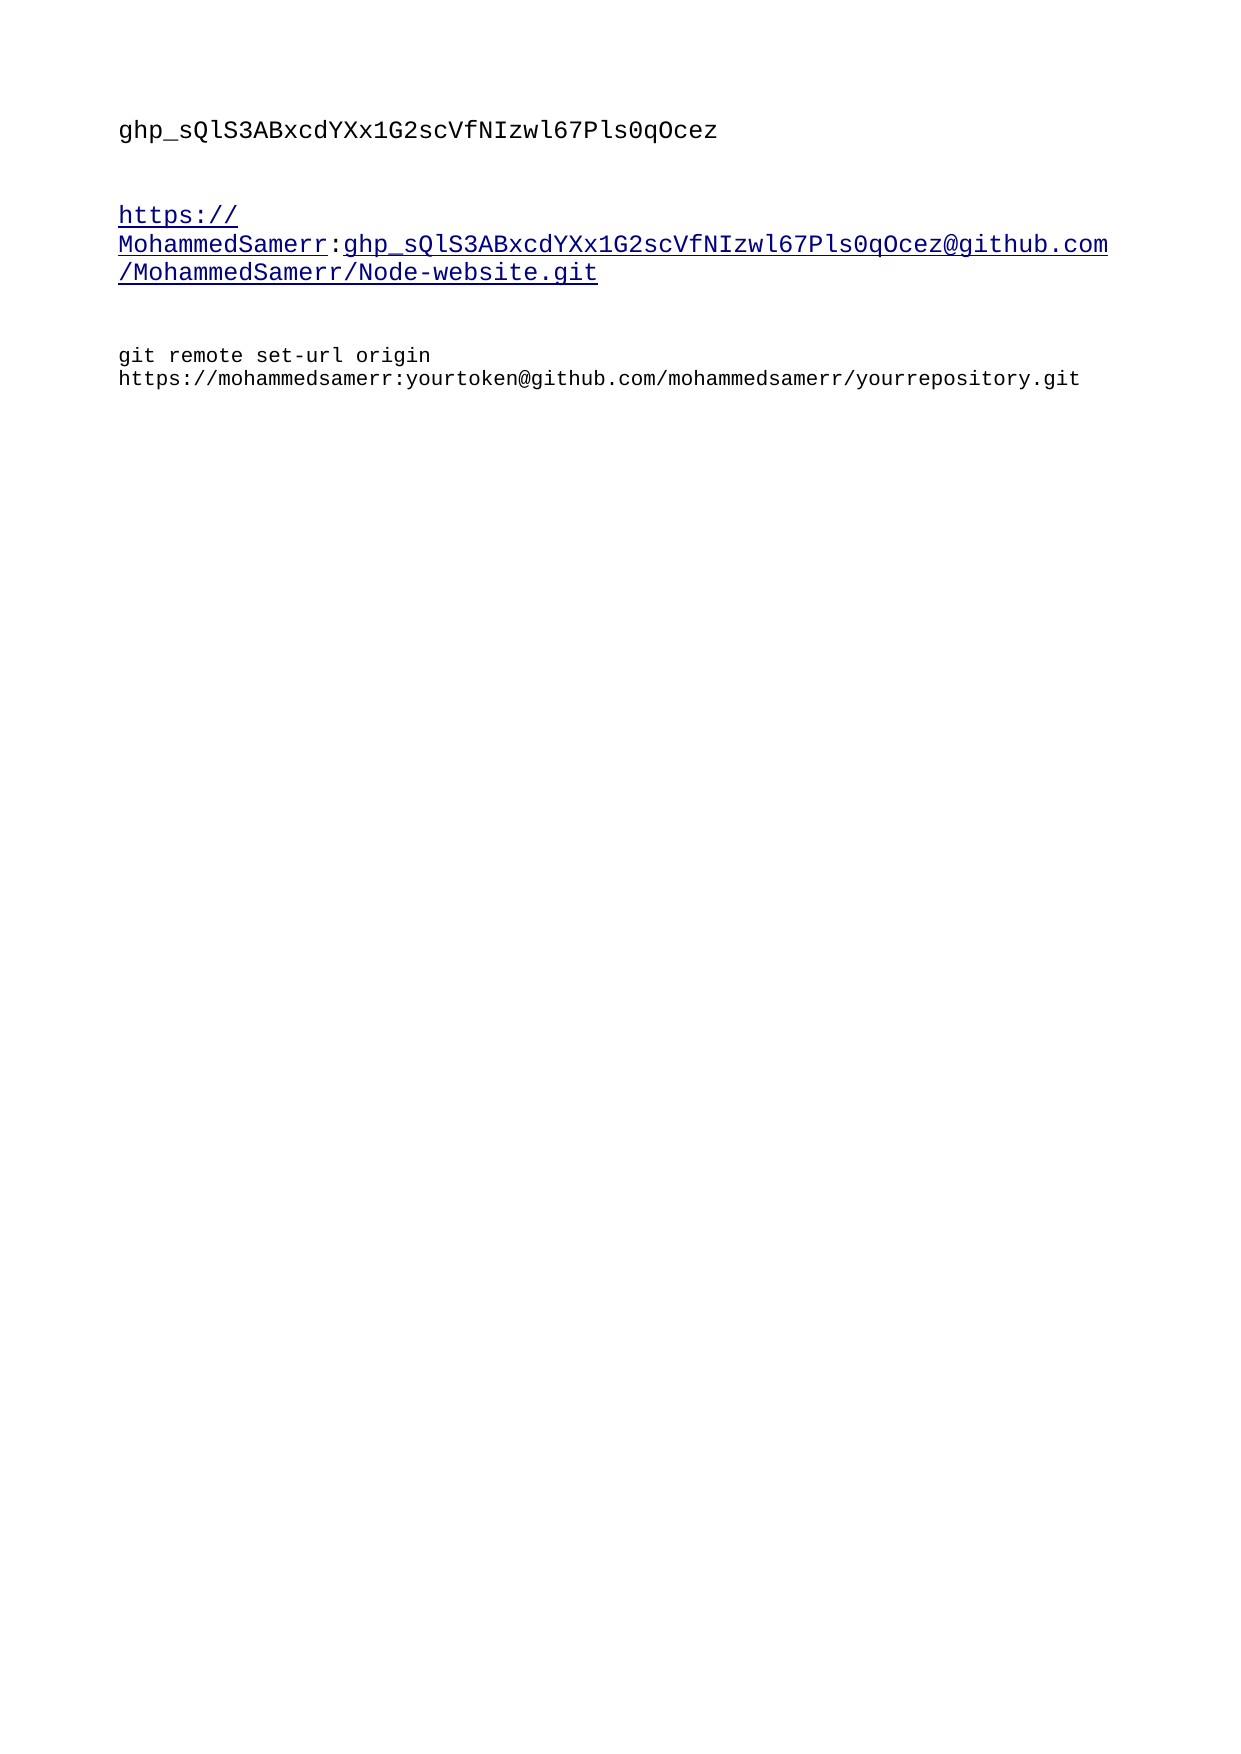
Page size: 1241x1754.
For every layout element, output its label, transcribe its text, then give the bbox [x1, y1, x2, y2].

text https://MohammedSamerr: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@github.com/MohammedSamerr/Node-website.git [118, 203, 1122, 288]
text git remote set-url origin https://mohammedsamerr:yourtoken@github.com/mohammedsamerr/yourrepository.git [118, 345, 1122, 392]
text 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 [118, 118, 1122, 146]
